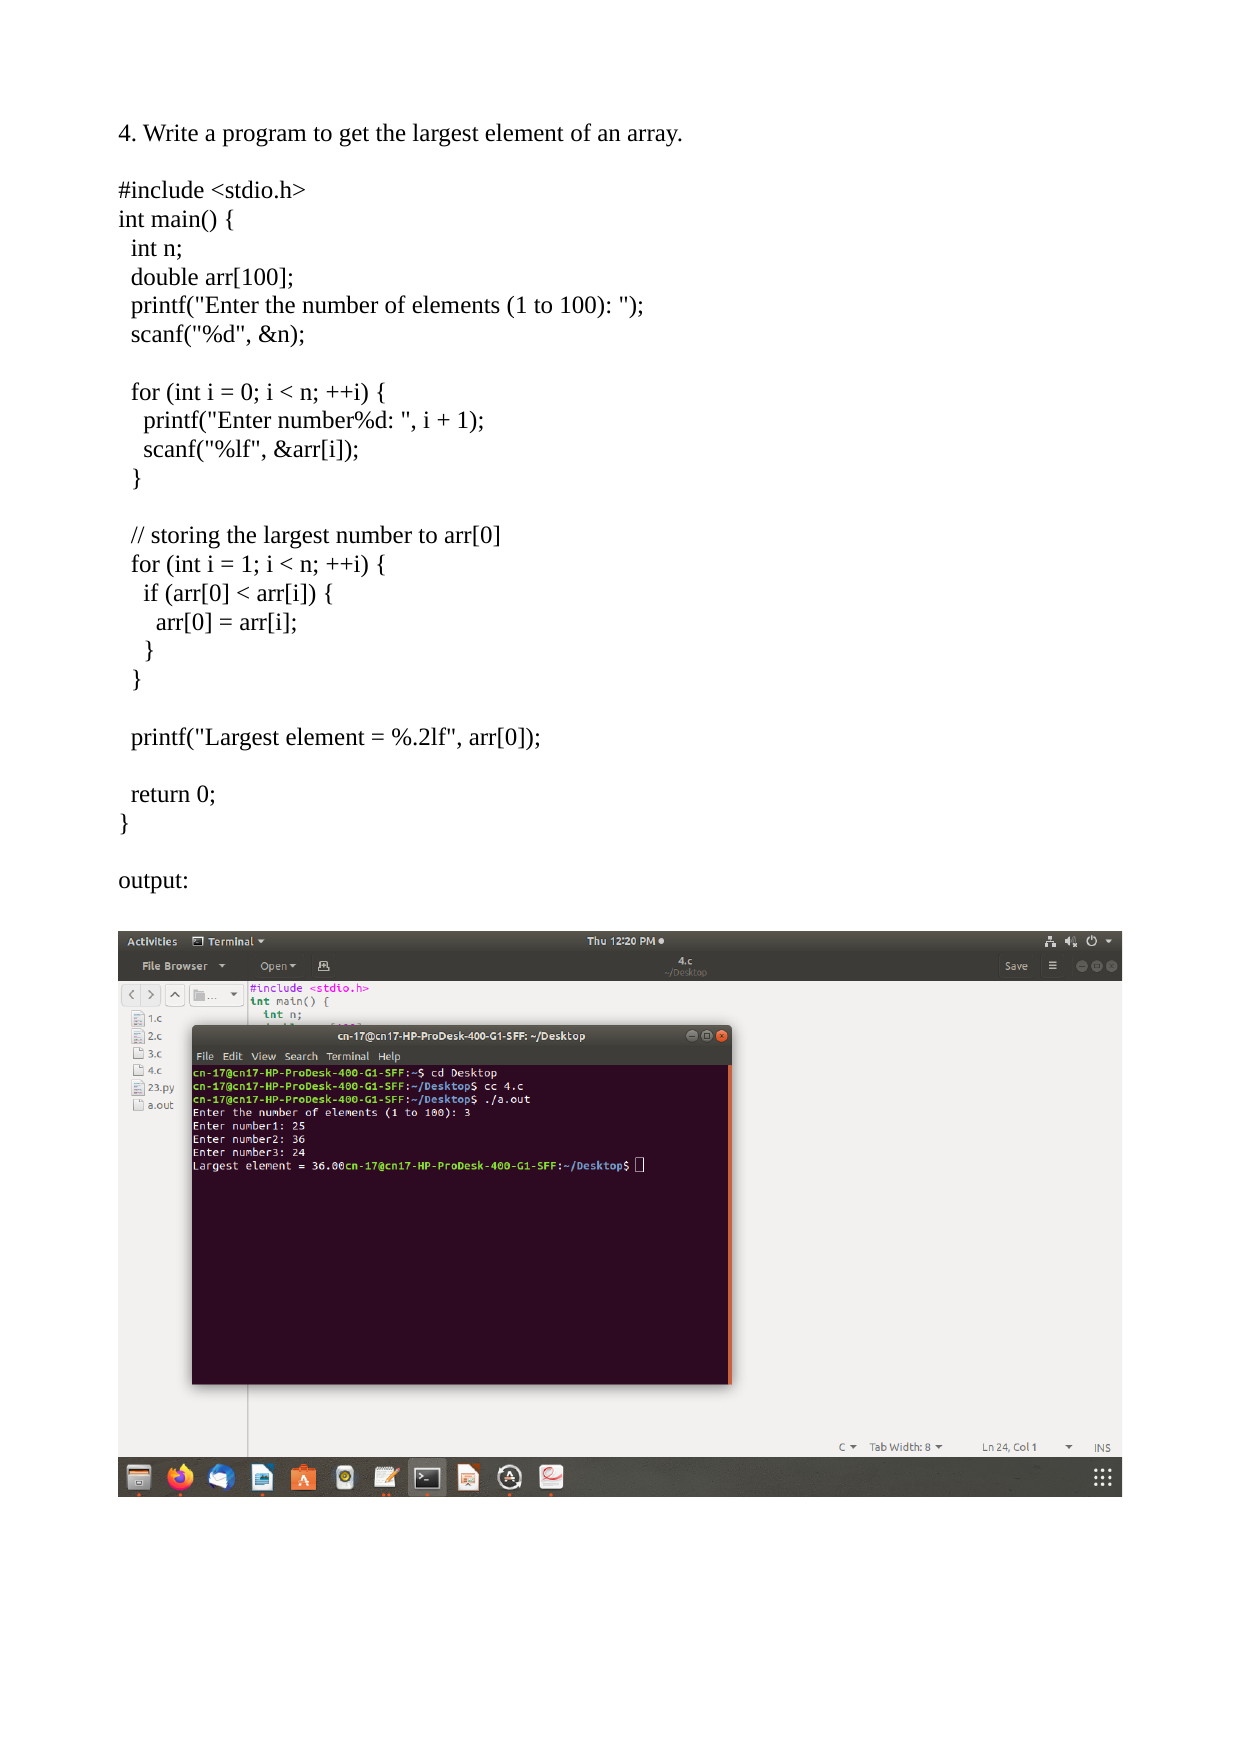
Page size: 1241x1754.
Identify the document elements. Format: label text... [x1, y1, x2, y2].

text } [118, 463, 1122, 492]
text if (arr[0] < arr[i]) { [118, 578, 1122, 607]
text scanf("%d", &n); [118, 319, 1122, 348]
text } [118, 664, 1122, 693]
text int n; [118, 233, 1122, 262]
text // storing the largest number to arr[0] [118, 521, 1122, 549]
text 4. Write a program to get the largest element of an array. [118, 118, 1122, 147]
text return 0; [118, 779, 1122, 808]
text output: [118, 866, 1122, 894]
text } [118, 808, 1122, 837]
text printf("Largest element = %.2lf", arr[0]); [118, 722, 1122, 751]
text } [118, 636, 1122, 664]
text scanf("%lf", &arr[i]); [118, 434, 1122, 463]
text double arr[100]; [118, 262, 1122, 291]
text int main() { [118, 204, 1122, 233]
text arr[0] = arr[i]; [118, 607, 1122, 636]
picture [118, 931, 1123, 1497]
text for (int i = 1; i < n; ++i) { [118, 549, 1122, 578]
text for (int i = 0; i < n; ++i) { [118, 377, 1122, 406]
text printf("Enter the number of elements (1 to 100): "); [118, 291, 1122, 319]
text #include <stdio.h> [118, 176, 1122, 204]
text printf("Enter number%d: ", i + 1); [118, 406, 1122, 434]
